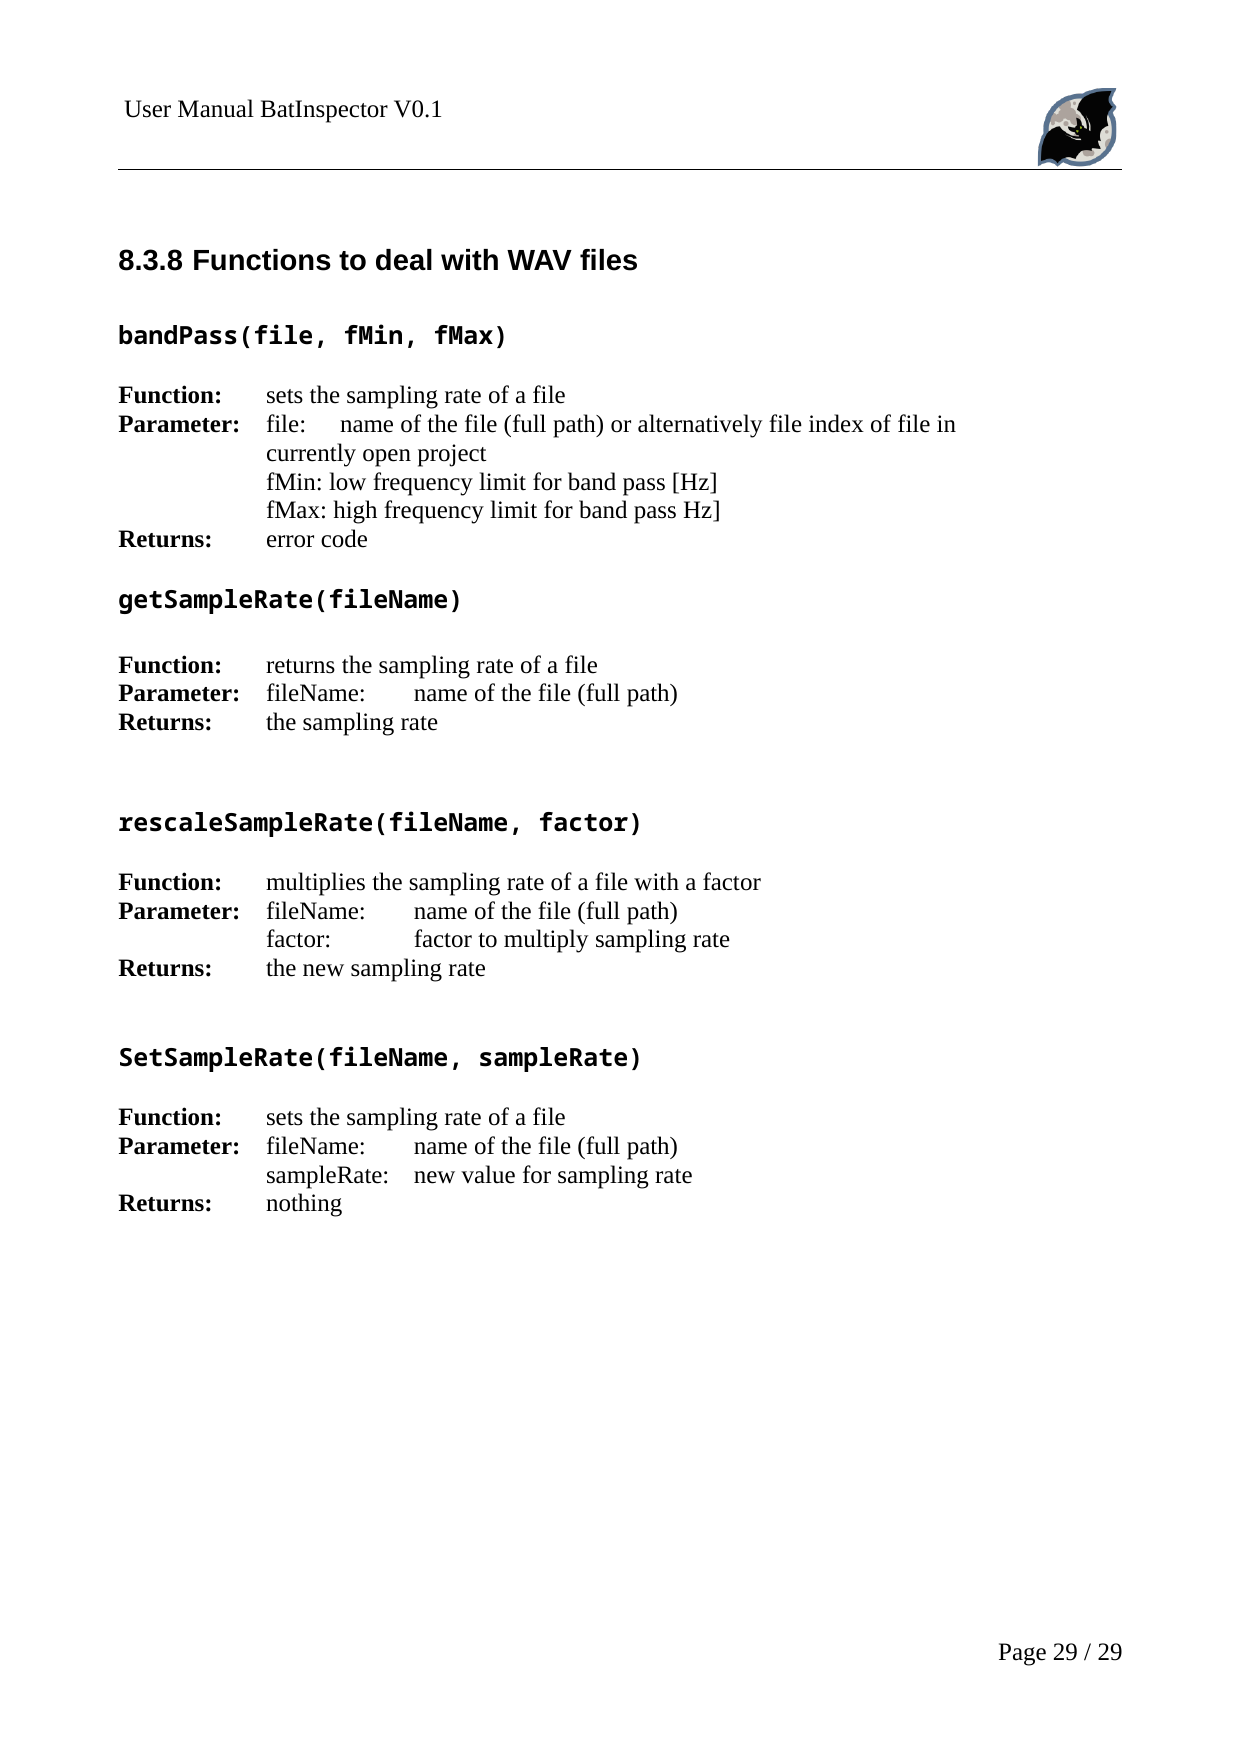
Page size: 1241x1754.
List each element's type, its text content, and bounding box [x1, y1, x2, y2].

text bandPass(file, fMin, fMax) [118, 318, 1122, 352]
text Function: returns the sampling rate of a file [118, 650, 1122, 678]
text rescaleSampleRate(fileName, factor) [118, 804, 1122, 838]
text Function: sets the sampling rate of a file [118, 1102, 1122, 1131]
picture [1037, 88, 1117, 167]
text Parameter: file: name of the file (full path) or alternatively file index of file in currently open project fMin: low frequency limit for band pass [Hz] fMax: high frequency limit for band pass Hz] [118, 409, 1122, 524]
text Returns: the new sampling rate [118, 953, 1122, 982]
subtitle Functions to deal with WAV files [118, 243, 1122, 276]
text Parameter: fileName: name of the file (full path) Returns: the sampling rate [118, 678, 1122, 736]
text getSampleRate(fileName) [118, 582, 1122, 616]
text Returns: nothing [118, 1188, 1122, 1217]
text Parameter: fileName: name of the file (full path) factor: factor to multiply sampling rate [118, 896, 1122, 953]
text SetSampleRate(fileName, sampleRate) [118, 1039, 1122, 1073]
text Returns: error code [118, 524, 1122, 553]
text Parameter: fileName: name of the file (full path) sampleRate: new value for sampling rate [118, 1131, 1122, 1188]
text Function: multiplies the sampling rate of a file with a factor [118, 867, 1122, 896]
text Function: sets the sampling rate of a file [118, 380, 1122, 409]
